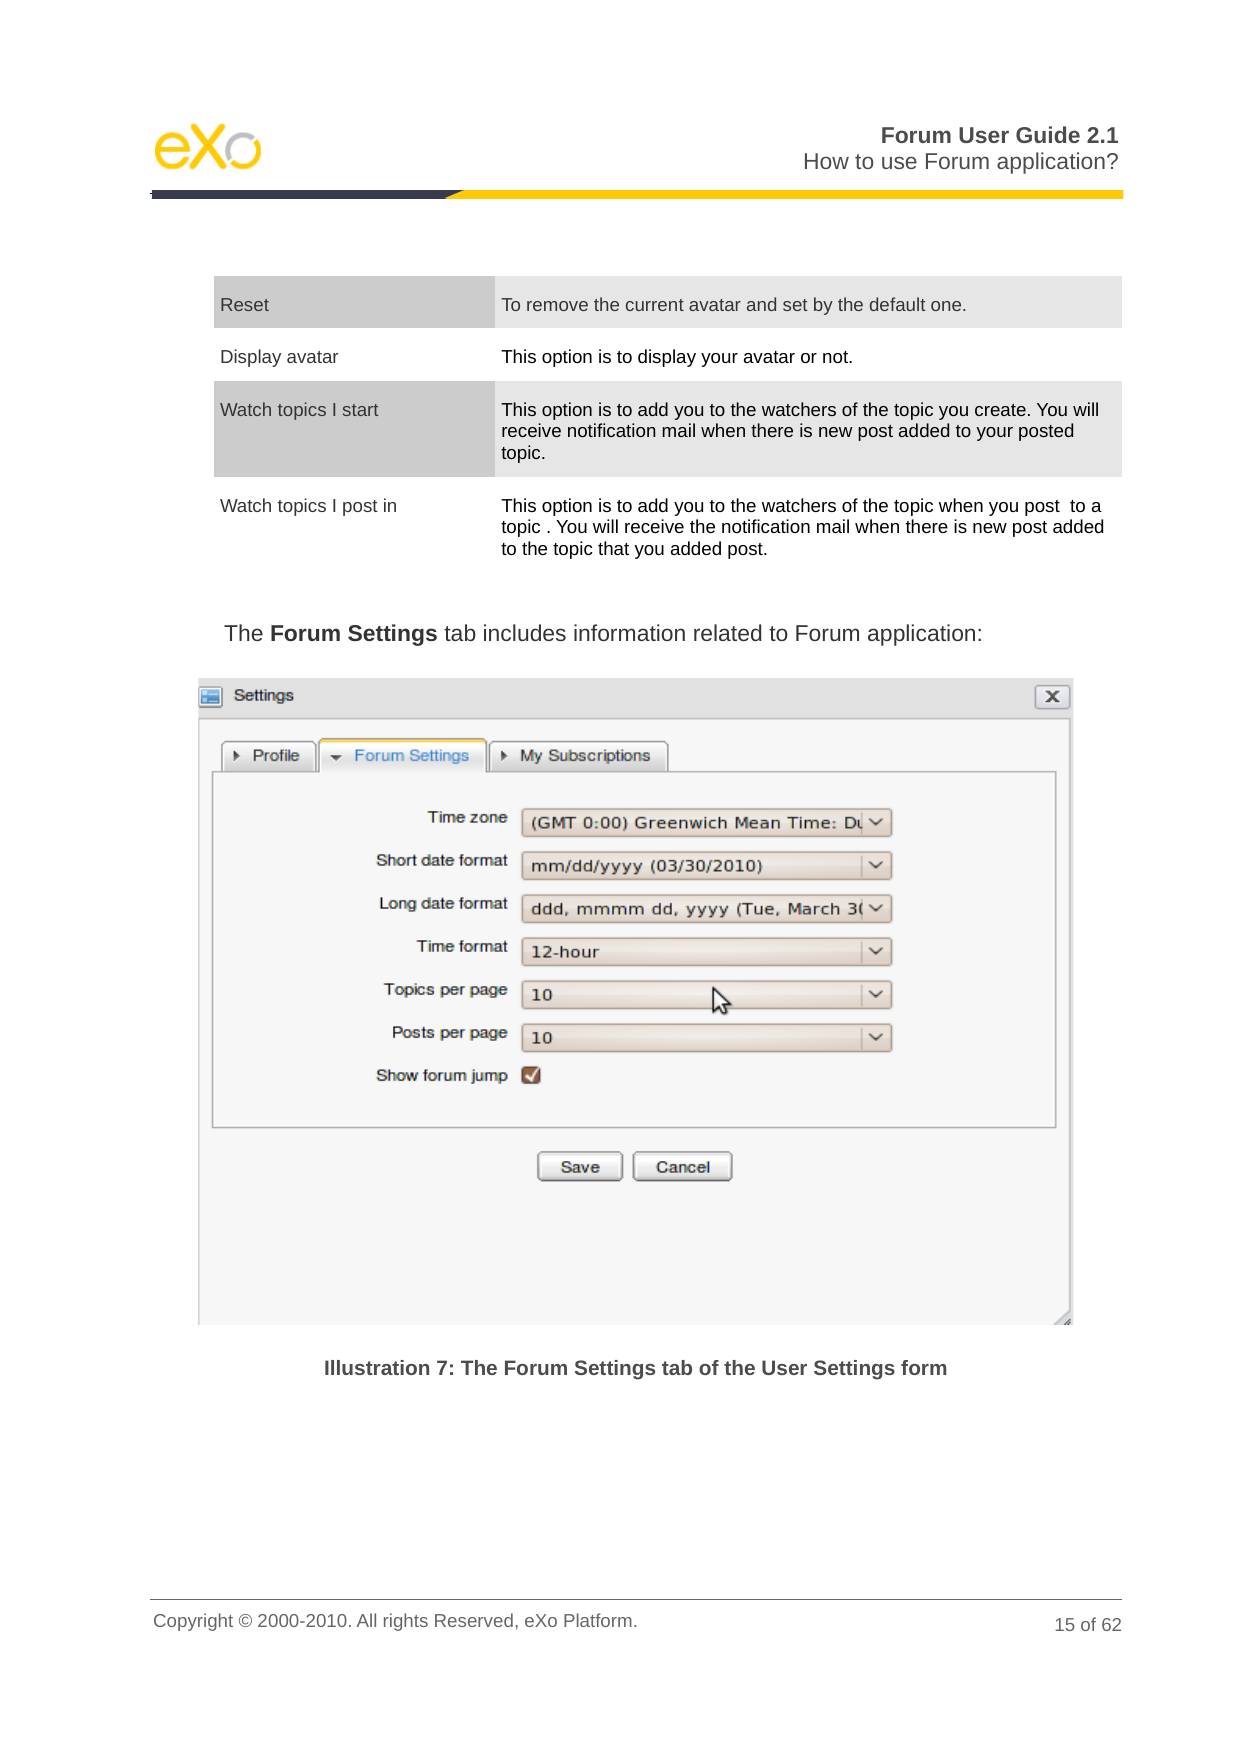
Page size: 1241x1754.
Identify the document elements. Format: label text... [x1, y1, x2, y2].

table_cell To remove the current avatar and set by the default one. [495, 276, 1122, 328]
table_cell Reset [214, 276, 495, 328]
table_cell Display avatar [214, 329, 495, 381]
table_cell [214, 224, 495, 276]
picture [198, 678, 1074, 1325]
table_cell [495, 224, 1122, 276]
table_cell This option is to add you to the watchers of the topic when you post to a topic . You will receive the notification mail when there is new post added to the topic that you added post. [495, 477, 1122, 572]
table_cell This option is to add you to the watchers of the topic you create. You will receive notification mail when there is new post added to your posted topic. [495, 381, 1122, 477]
picture [151, 190, 1124, 199]
text The Forum Settings tab includes information related to Forum application: [224, 619, 1122, 646]
text Illustration 7: The Forum Settings tab of the User Settings form [157, 746, 1115, 1379]
table_cell Watch topics I post in [214, 477, 495, 572]
table_cell This option is to display your avatar or not. [495, 329, 1122, 381]
picture [155, 123, 262, 170]
table_cell Watch topics I start [214, 381, 495, 477]
